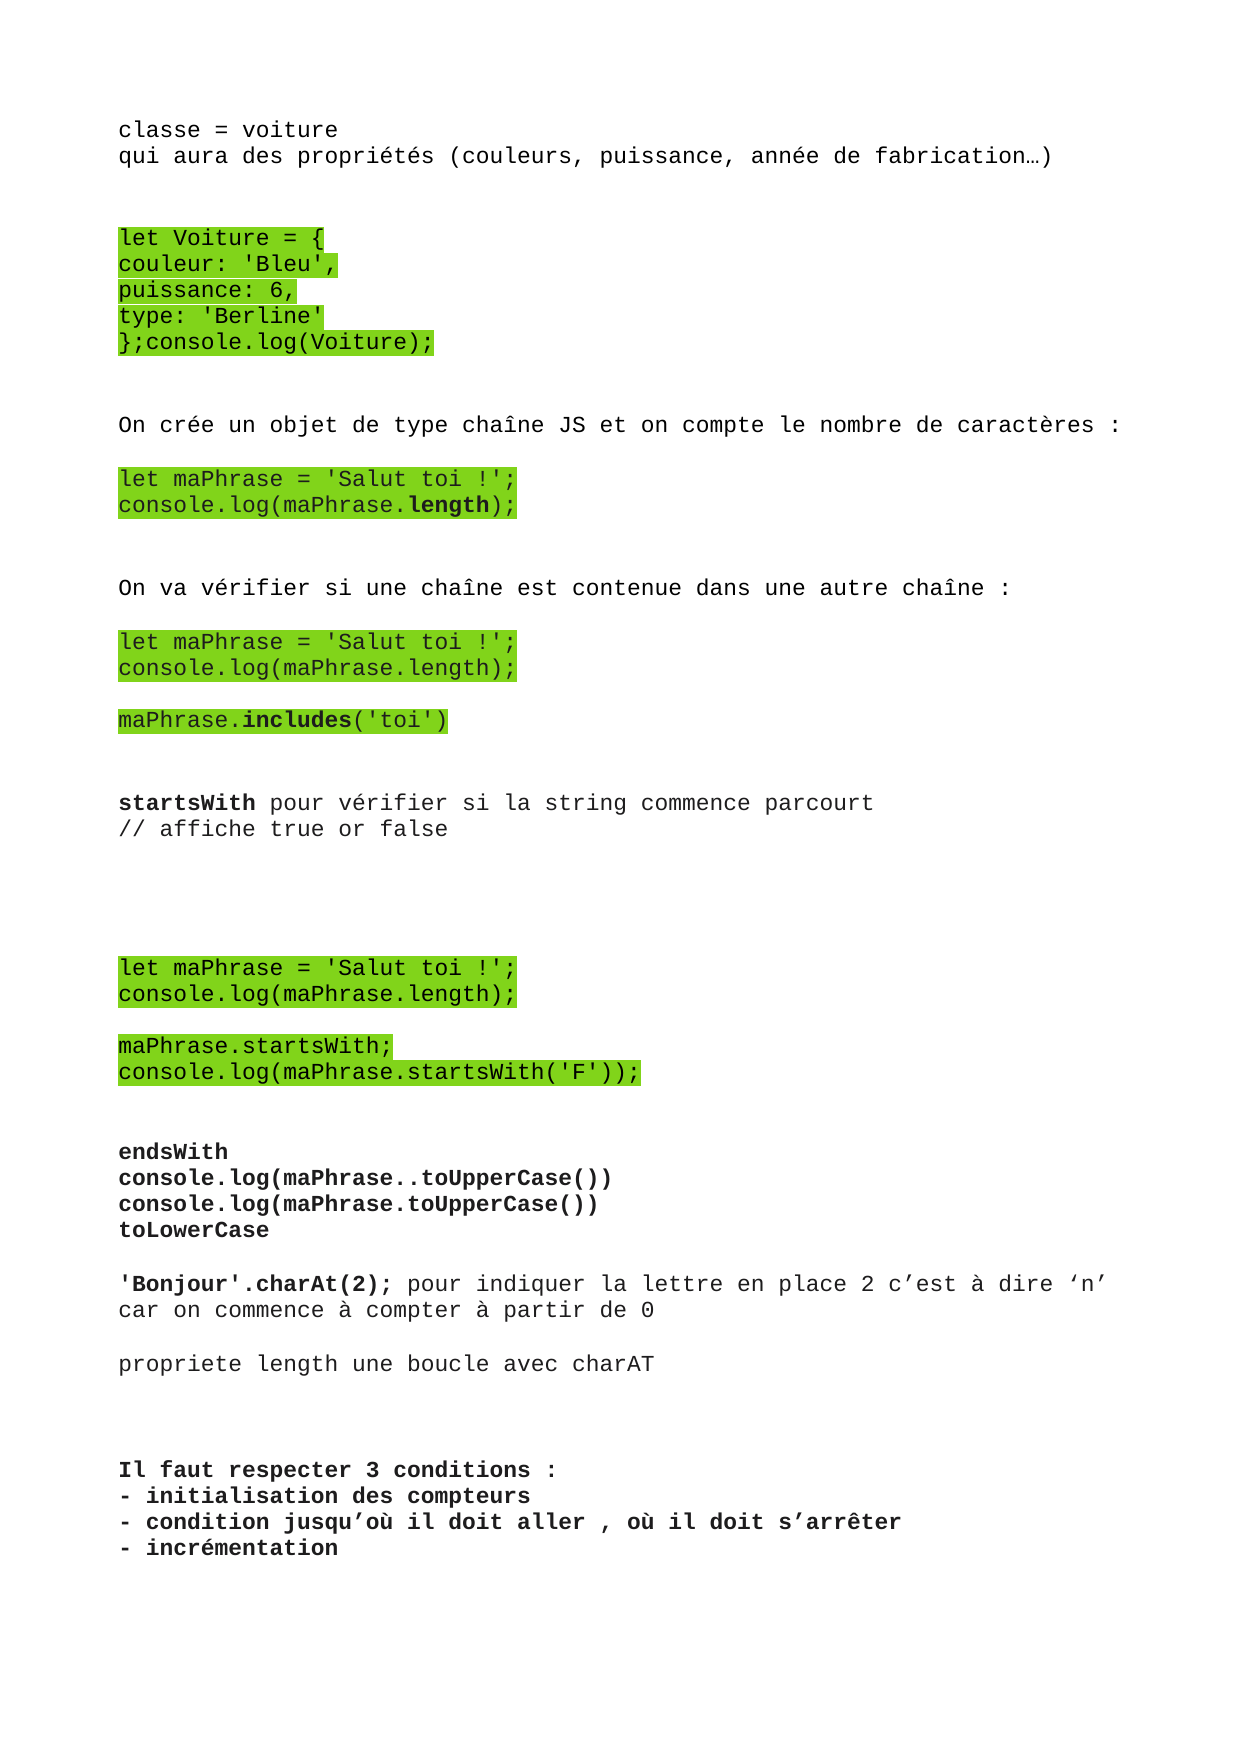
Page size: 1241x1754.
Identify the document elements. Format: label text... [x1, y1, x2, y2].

text let maPhrase = 'Salut toi !'; [118, 956, 1122, 982]
text toLowerCase [118, 1218, 1122, 1244]
text On va vérifier si une chaîne est contenue dans une autre chaîne : [118, 576, 1122, 602]
text console.log(maPhrase.length); [118, 493, 1122, 519]
text qui aura des propriétés (couleurs, puissance, année de fabrication…) [118, 144, 1122, 170]
text console.log(maPhrase.length); [118, 656, 1122, 682]
text - initialisation des compteurs [118, 1485, 1122, 1511]
text let maPhrase = 'Salut toi !'; [118, 467, 1122, 493]
text On crée un objet de type chaîne JS et on compte le nombre de caractères : [118, 413, 1122, 439]
text 'Bonjour'.charAt(2); pour indiquer la lettre en place 2 c’est à dire ‘n’ car on commence à compter à partir de 0 [118, 1272, 1122, 1324]
text Il faut respecter 3 conditions : [118, 1459, 1122, 1485]
text - condition jusqu’où il doit aller , où il doit s’arrêter [118, 1511, 1122, 1537]
text // affiche true or false [118, 817, 1122, 843]
text console.log(maPhrase.toUpperCase()) [118, 1192, 1122, 1218]
text let maPhrase = 'Salut toi !'; [118, 630, 1122, 656]
text classe = voiture [118, 118, 1122, 144]
text propriete length une boucle avec charAT [118, 1353, 1122, 1378]
text maPhrase.startsWith; [118, 1034, 1122, 1060]
text startsWith pour vérifier si la string commence parcourt [118, 791, 1122, 817]
text maPhrase.includes('toi') [118, 708, 1122, 734]
text let Voiture = { couleur: 'Bleu', puissance: 6, type: 'Berline' };console.log(Voiture); [118, 227, 1122, 356]
text console.log(maPhrase.startsWith('F')); [118, 1060, 1122, 1086]
text endsWith [118, 1140, 1122, 1166]
text console.log(maPhrase..toUpperCase()) [118, 1166, 1122, 1192]
text - incrémentation [118, 1537, 1122, 1562]
text console.log(maPhrase.length); [118, 982, 1122, 1008]
